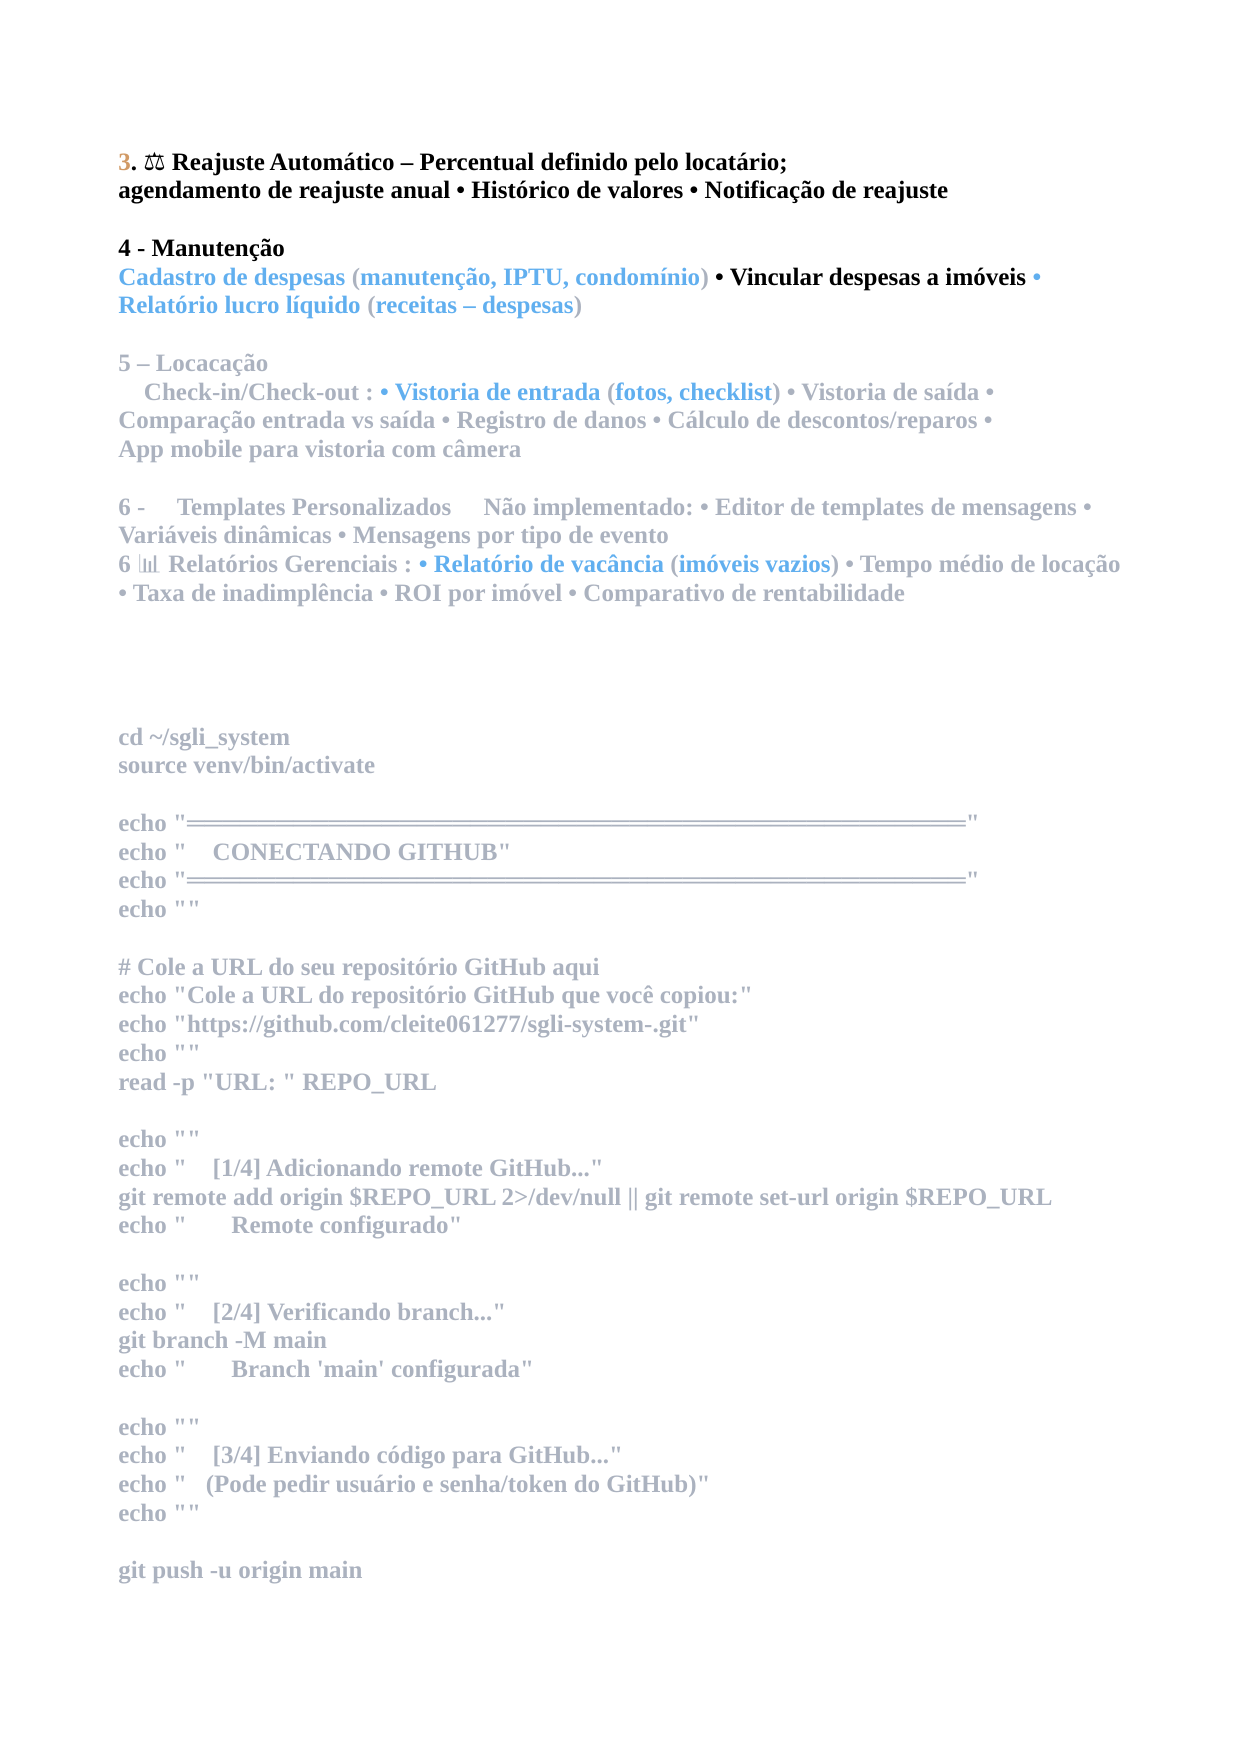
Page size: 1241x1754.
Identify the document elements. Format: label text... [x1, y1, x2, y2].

text echo " ✅ Remote configurado" [118, 1211, 1122, 1239]
text echo " ✅ Branch 'main' configurada" [118, 1354, 1122, 1383]
text echo "════════════════════════════════════════════" [118, 866, 1122, 894]
text echo "https://github.com/cleite061277/sgli-system-.git" [118, 1009, 1122, 1038]
text echo "" [118, 894, 1122, 923]
text git branch -M main [118, 1326, 1122, 1354]
text agendamento de reajuste anual • Histórico de valores • Notificação de reajuste [118, 176, 1122, 204]
text echo "" [118, 1268, 1122, 1297]
text 📸 Check-in/Check-out : • Vistoria de entrada (fotos, checklist) • Vistoria de saída • Comparação entrada vs saída • Registro de danos • Cálculo de descontos/reparos • [118, 377, 1122, 434]
text 6 📊 Relatórios Gerenciais : • Relatório de vacância (imóveis vazios) • Tempo médio de locação • Taxa de inadimplência • ROI por imóvel • Comparativo de rentabilidade [118, 549, 1122, 607]
text source venv/bin/activate [118, 751, 1122, 779]
text echo "📝 [2/4] Verificando branch..." [118, 1297, 1122, 1326]
text git push -u origin main [118, 1556, 1122, 1584]
text 3. ⚖️ Reajuste Automático – Percentual definido pelo locatário; [118, 147, 1122, 176]
text echo "" [118, 1412, 1122, 1441]
text echo "" [118, 1124, 1122, 1153]
text echo "" [118, 1038, 1122, 1067]
text git remote add origin $REPO_URL 2>/dev/null || git remote set-url origin $REPO_URL [118, 1182, 1122, 1211]
text echo "📝 [3/4] Enviando código para GitHub..." [118, 1441, 1122, 1469]
text echo "📝 [1/4] Adicionando remote GitHub..." [118, 1153, 1122, 1182]
text 6 - 📧 Templates Personalizados ❌ Não implementado: • Editor de templates de mensagens • Variáveis dinâmicas • Mensagens por tipo de evento [118, 492, 1122, 549]
text echo " (Pode pedir usuário e senha/token do GitHub)" [118, 1469, 1122, 1498]
text App mobile para vistoria com câmera [118, 434, 1122, 463]
text echo "🔗 CONECTANDO GITHUB" [118, 837, 1122, 866]
text 4 - Manutenção [118, 233, 1122, 262]
text echo "Cole a URL do repositório GitHub que você copiou:" [118, 981, 1122, 1009]
text echo "" [118, 1498, 1122, 1527]
text read -p "URL: " REPO_URL [118, 1067, 1122, 1096]
text # Cole a URL do seu repositório GitHub aqui [118, 952, 1122, 981]
text echo "════════════════════════════════════════════" [118, 808, 1122, 837]
text 5 – Locacação [118, 348, 1122, 377]
text cd ~/sgli_system [118, 722, 1122, 751]
text Cadastro de despesas (manutenção, IPTU, condomínio) • Vincular despesas a imóveis • Relatório lucro líquido (receitas – despesas) [118, 262, 1122, 319]
